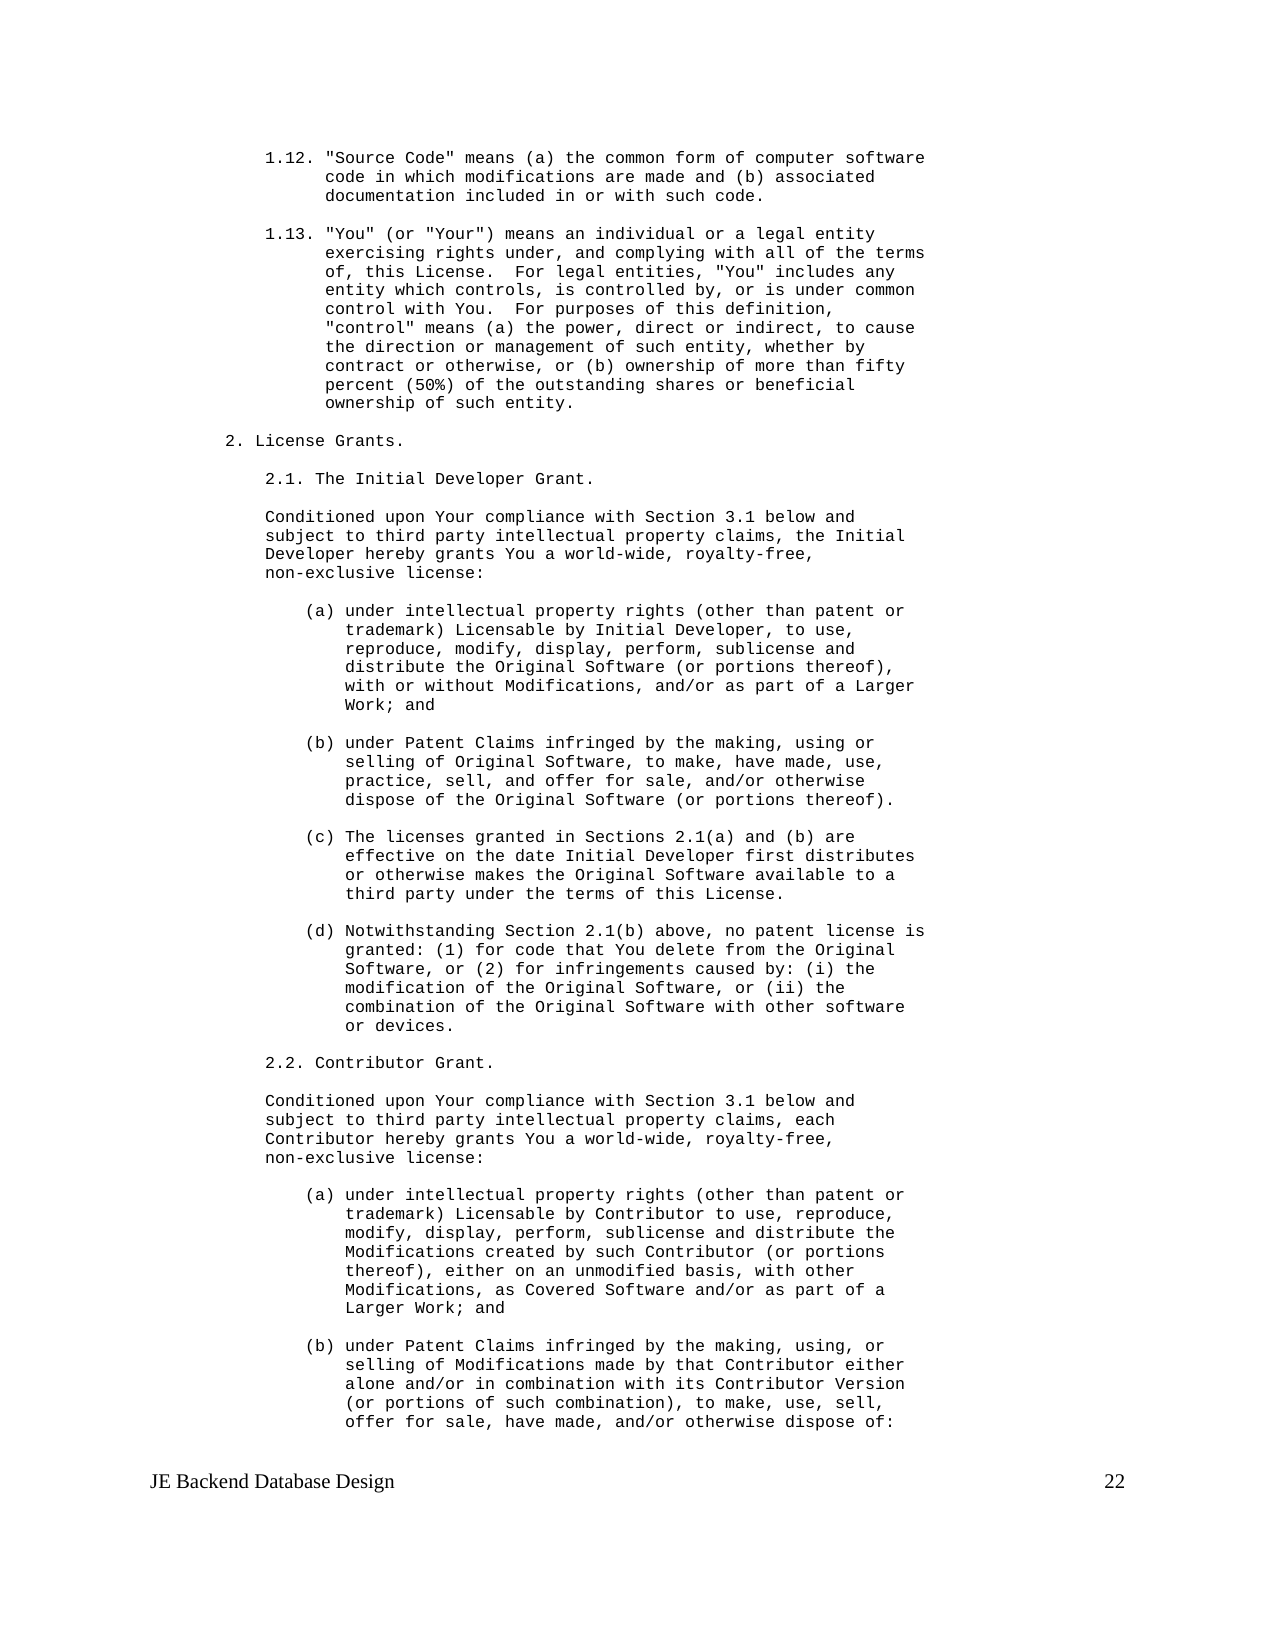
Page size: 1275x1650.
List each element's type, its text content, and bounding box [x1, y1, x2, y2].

text reproduce, modify, display, perform, sublicense and [225, 640, 1125, 659]
text Contributor hereby grants You a world-wide, royalty-free, [225, 1130, 1125, 1149]
text combination of the Original Software with other software [225, 998, 1125, 1017]
text Larger Work; and [225, 1300, 1125, 1319]
text or devices. [225, 1017, 1125, 1036]
text of, this License. For legal entities, "You" includes any [225, 263, 1125, 282]
text selling of Modifications made by that Contributor either [225, 1357, 1125, 1376]
text (or portions of such combination), to make, use, sell, [225, 1394, 1125, 1413]
text 1.12. "Source Code" means (a) the common form of computer software [225, 150, 1125, 169]
text modify, display, perform, sublicense and distribute the [225, 1225, 1125, 1243]
text dispose of the Original Software (or portions thereof). [225, 791, 1125, 810]
text documentation included in or with such code. [225, 188, 1125, 207]
text subject to third party intellectual property claims, the Initial [225, 527, 1125, 546]
text Conditioned upon Your compliance with Section 3.1 below and [225, 508, 1125, 527]
text Developer hereby grants You a world-wide, royalty-free, [225, 546, 1125, 565]
text thereof), either on an unmodified basis, with other [225, 1262, 1125, 1281]
text Modifications, as Covered Software and/or as part of a [225, 1281, 1125, 1300]
text alone and/or in combination with its Contributor Version [225, 1376, 1125, 1394]
text code in which modifications are made and (b) associated [225, 169, 1125, 188]
text with or without Modifications, and/or as part of a Larger [225, 678, 1125, 697]
text 2. License Grants. [225, 433, 1125, 452]
text control with You. For purposes of this definition, [225, 301, 1125, 320]
text ownership of such entity. [225, 395, 1125, 414]
text non-exclusive license: [225, 565, 1125, 584]
text offer for sale, have made, and/or otherwise dispose of: [225, 1413, 1125, 1432]
text effective on the date Initial Developer first distributes [225, 848, 1125, 866]
text Modifications created by such Contributor (or portions [225, 1243, 1125, 1262]
text 1.13. "You" (or "Your") means an individual or a legal entity [225, 225, 1125, 244]
text trademark) Licensable by Initial Developer, to use, [225, 621, 1125, 640]
text Conditioned upon Your compliance with Section 3.1 below and [225, 1093, 1125, 1112]
text (a) under intellectual property rights (other than patent or [225, 1187, 1125, 1206]
text (c) The licenses granted in Sections 2.1(a) and (b) are [225, 829, 1125, 848]
text 2.1. The Initial Developer Grant. [225, 471, 1125, 489]
text 2.2. Contributor Grant. [225, 1055, 1125, 1074]
text (b) under Patent Claims infringed by the making, using, or [225, 1338, 1125, 1357]
text subject to third party intellectual property claims, each [225, 1112, 1125, 1130]
text or otherwise makes the Original Software available to a [225, 866, 1125, 885]
text (d) Notwithstanding Section 2.1(b) above, no patent license is [225, 923, 1125, 942]
text distribute the Original Software (or portions thereof), [225, 659, 1125, 678]
text third party under the terms of this License. [225, 885, 1125, 904]
text modification of the Original Software, or (ii) the [225, 979, 1125, 998]
text Work; and [225, 697, 1125, 716]
text exercising rights under, and complying with all of the terms [225, 244, 1125, 263]
text (a) under intellectual property rights (other than patent or [225, 602, 1125, 621]
text percent (50%) of the outstanding shares or beneficial [225, 376, 1125, 395]
text (b) under Patent Claims infringed by the making, using or [225, 734, 1125, 753]
text the direction or management of such entity, whether by [225, 338, 1125, 357]
text "control" means (a) the power, direct or indirect, to cause [225, 320, 1125, 338]
text selling of Original Software, to make, have made, use, [225, 753, 1125, 772]
text granted: (1) for code that You delete from the Original [225, 942, 1125, 961]
text contract or otherwise, or (b) ownership of more than fifty [225, 357, 1125, 376]
text entity which controls, is controlled by, or is under common [225, 282, 1125, 301]
text non-exclusive license: [225, 1149, 1125, 1168]
text Software, or (2) for infringements caused by: (i) the [225, 961, 1125, 979]
text trademark) Licensable by Contributor to use, reproduce, [225, 1206, 1125, 1225]
text practice, sell, and offer for sale, and/or otherwise [225, 772, 1125, 791]
